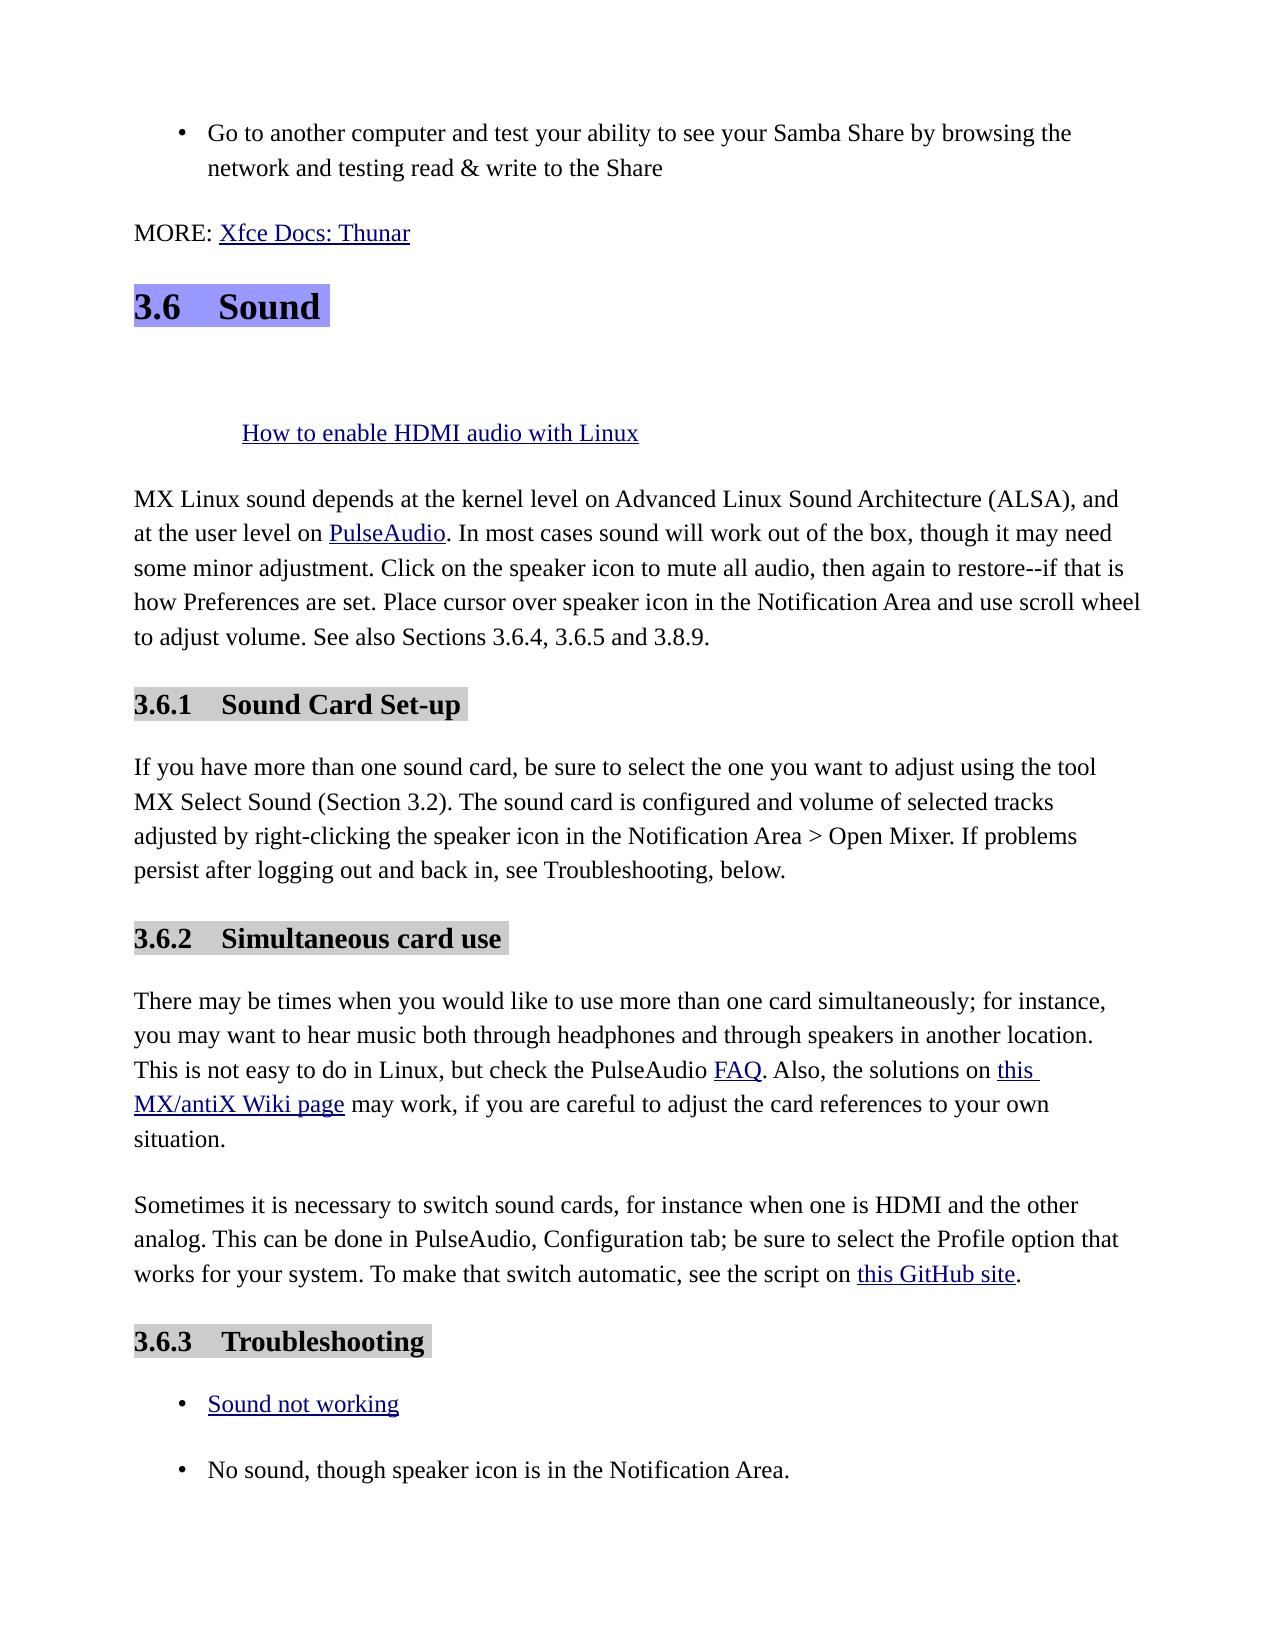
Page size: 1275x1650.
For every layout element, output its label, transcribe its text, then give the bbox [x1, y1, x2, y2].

list Sound not working [178, 1389, 1141, 1418]
text MX Linux sound depends at the kernel level on Advanced Linux Sound Architecture (ALSA), and at the user level on PulseAudio. In most cases sound will work out of the box, though it may need some minor adjustment. Click on the speaker icon to mute all audio, then again to restore--if that is how Preferences are set. Place cursor over speaker icon in the Notification Area and use scroll wheel to adjust volume. See also Sections 3.6.4, 3.6.5 and 3.8.9. [134, 484, 1141, 650]
text How to enable HDMI audio with Linux [134, 358, 1141, 447]
list Go to another computer and test your ability to see your Samba Share by browsing the network and testing read & write to the Share [178, 118, 1141, 181]
text Sometimes it is necessary to switch sound cards, for instance when one is HDMI and the other analog. This can be done in PulseAudio, Configuration tab; be sure to select the Profile option that works for your system. To make that switch automatic, see the script on this GitHub site. [134, 1190, 1141, 1287]
text If you have more than one sound card, be sure to select the one you want to adjust using the tool MX Select Sound (Section 3.2). The sound card is configured and volume of selected tracks adjusted by right-clicking the speaker icon in the Notification Area > Open Mixer. If problems persist after logging out and back in, see Troubleshooting, below. [134, 752, 1141, 884]
subtitle 3.6.3 Troubleshooting [432, 1324, 1141, 1358]
list No sound, though speaker icon is in the Notification Area. [178, 1455, 1141, 1484]
text There may be times when you would like to use more than one card simultaneously; for instance, you may want to hear music both through headphones and through speakers in another location. This is not easy to do in Linux, but check the PulseAudio FAQ. Also, the solutions on this MX/antiX Wiki page may work, if you are careful to adjust the card references to your own situation. [134, 986, 1141, 1153]
subtitle 3.6 Sound [330, 284, 1141, 327]
subtitle 3.6.1 Sound Card Set-up [468, 687, 1141, 721]
subtitle 3.6.2 Simultaneous card use [509, 921, 1141, 955]
text MORE: Xfce Docs: Thunar [134, 218, 1141, 247]
